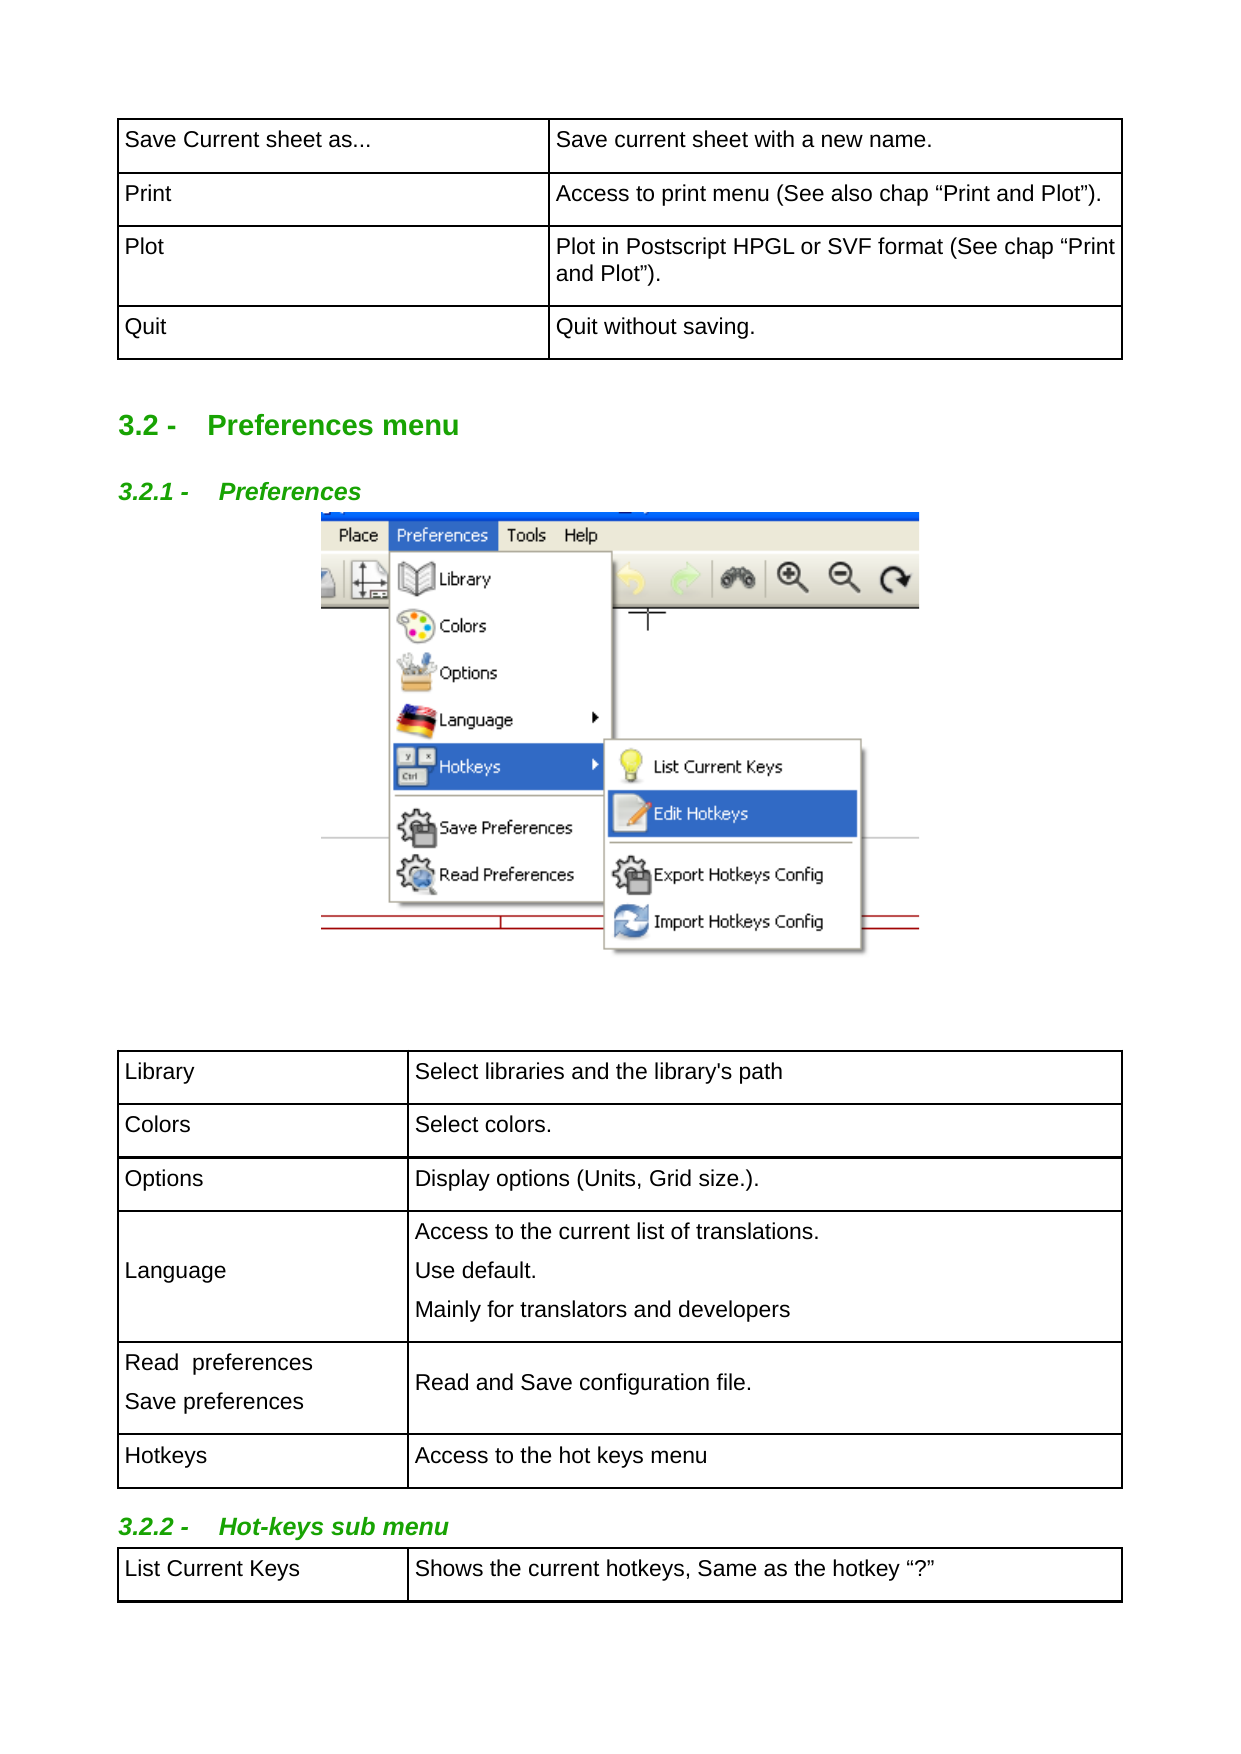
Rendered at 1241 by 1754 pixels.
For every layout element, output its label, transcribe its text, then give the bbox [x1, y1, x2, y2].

table_cell Display options (Units, Grid size.). [409, 1159, 1121, 1210]
subtitle Hot-keys sub menu [118, 1512, 1122, 1541]
table_cell Options [119, 1159, 407, 1210]
subtitle Preferences [118, 477, 1122, 506]
table_cell Read preferences Save preferences [119, 1343, 407, 1433]
table_cell Access to the current list of translations. Use default. Mainly for translators and developers [409, 1212, 1121, 1341]
table_header Shows the current hotkeys, Same as the hotkey “?” [409, 1549, 1121, 1600]
table_cell Select colors. [409, 1105, 1121, 1156]
table_header Select libraries and the library's path [409, 1052, 1121, 1103]
picture [321, 512, 920, 1025]
table_cell Quit without saving. [550, 307, 1121, 358]
table_cell Save current sheet with a new name. [550, 120, 1121, 172]
subtitle Preferences menu [118, 408, 1122, 442]
table_cell Quit [119, 307, 548, 358]
table_cell Read and Save configuration file. [409, 1343, 1121, 1433]
table_cell Access to the hot keys menu [409, 1435, 1121, 1487]
table_cell Access to print menu (See also chap “Print and Plot”). [550, 174, 1121, 225]
table_header Library [119, 1052, 407, 1103]
table_cell Colors [119, 1105, 407, 1156]
table_cell Plot [119, 227, 548, 305]
table_cell Hotkeys [119, 1435, 407, 1487]
table_cell Language [119, 1212, 407, 1341]
table_header List Current Keys [119, 1549, 407, 1600]
table_cell Print [119, 174, 548, 225]
table_cell Plot in Postscript HPGL or SVF format (See chap “Print and Plot”). [550, 227, 1121, 305]
table_cell Save Current sheet as... [119, 120, 548, 172]
